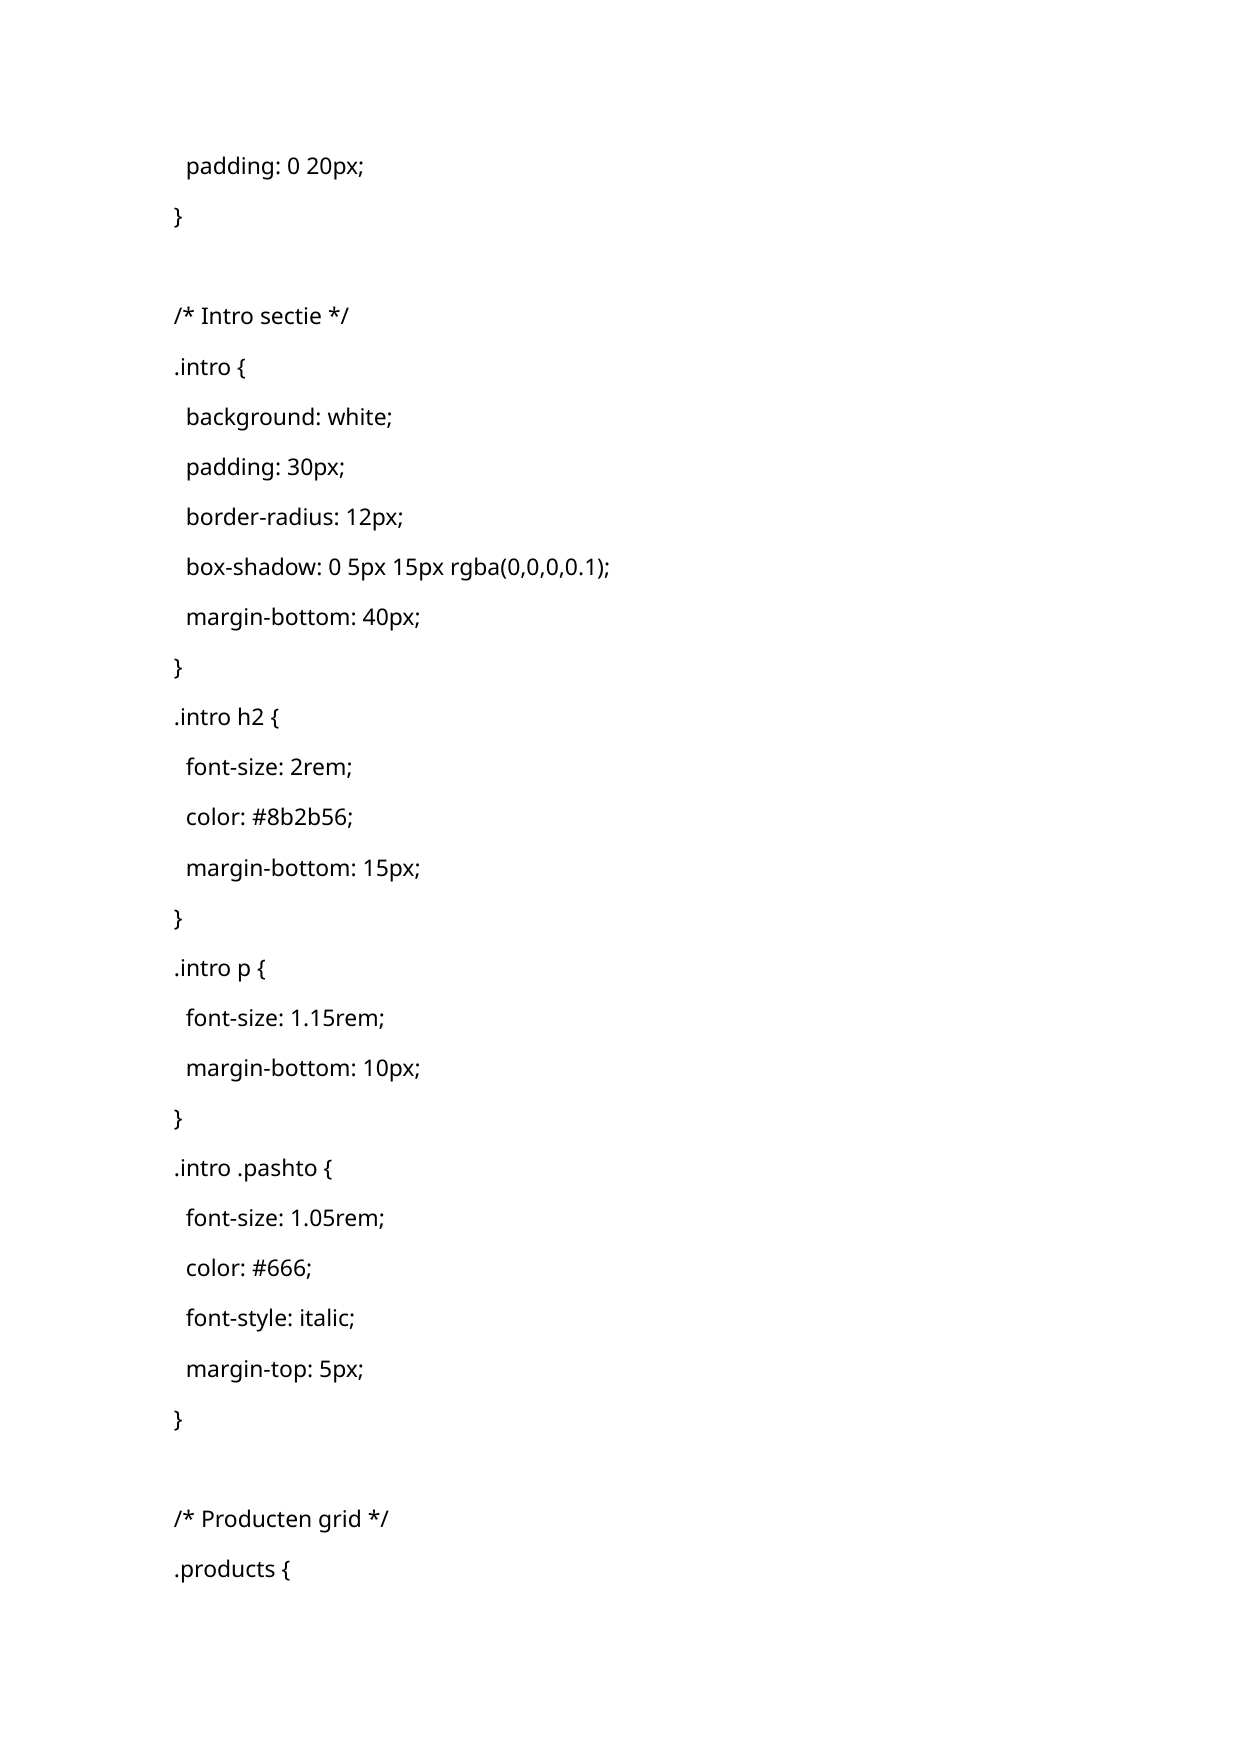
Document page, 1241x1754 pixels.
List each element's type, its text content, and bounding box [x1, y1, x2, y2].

text } [150, 200, 1090, 231]
text } [150, 651, 1090, 682]
text /* Producten grid */ [150, 1503, 1090, 1534]
text } [150, 1403, 1090, 1434]
text font-size: 1.05rem; [150, 1202, 1090, 1233]
text box-shadow: 0 5px 15px rgba(0,0,0,0.1); [150, 551, 1090, 582]
text .intro h2 { [150, 701, 1090, 732]
text margin-bottom: 10px; [150, 1052, 1090, 1083]
text margin-top: 5px; [150, 1352, 1090, 1384]
text /* Intro sectie */ [150, 300, 1090, 332]
text .intro .pashto { [150, 1152, 1090, 1183]
text font-style: italic; [150, 1302, 1090, 1334]
text background: white; [150, 401, 1090, 432]
text font-size: 2rem; [150, 751, 1090, 782]
text } [150, 902, 1090, 933]
text margin-bottom: 40px; [150, 601, 1090, 632]
text .intro p { [150, 952, 1090, 983]
text padding: 0 20px; [150, 150, 1090, 181]
text .products { [150, 1553, 1090, 1584]
text border-radius: 12px; [150, 501, 1090, 532]
text color: #666; [150, 1252, 1090, 1283]
text padding: 30px; [150, 451, 1090, 482]
text .intro { [150, 350, 1090, 382]
text color: #8b2b56; [150, 801, 1090, 833]
text font-size: 1.15rem; [150, 1002, 1090, 1033]
text margin-bottom: 15px; [150, 851, 1090, 883]
text } [150, 1102, 1090, 1133]
